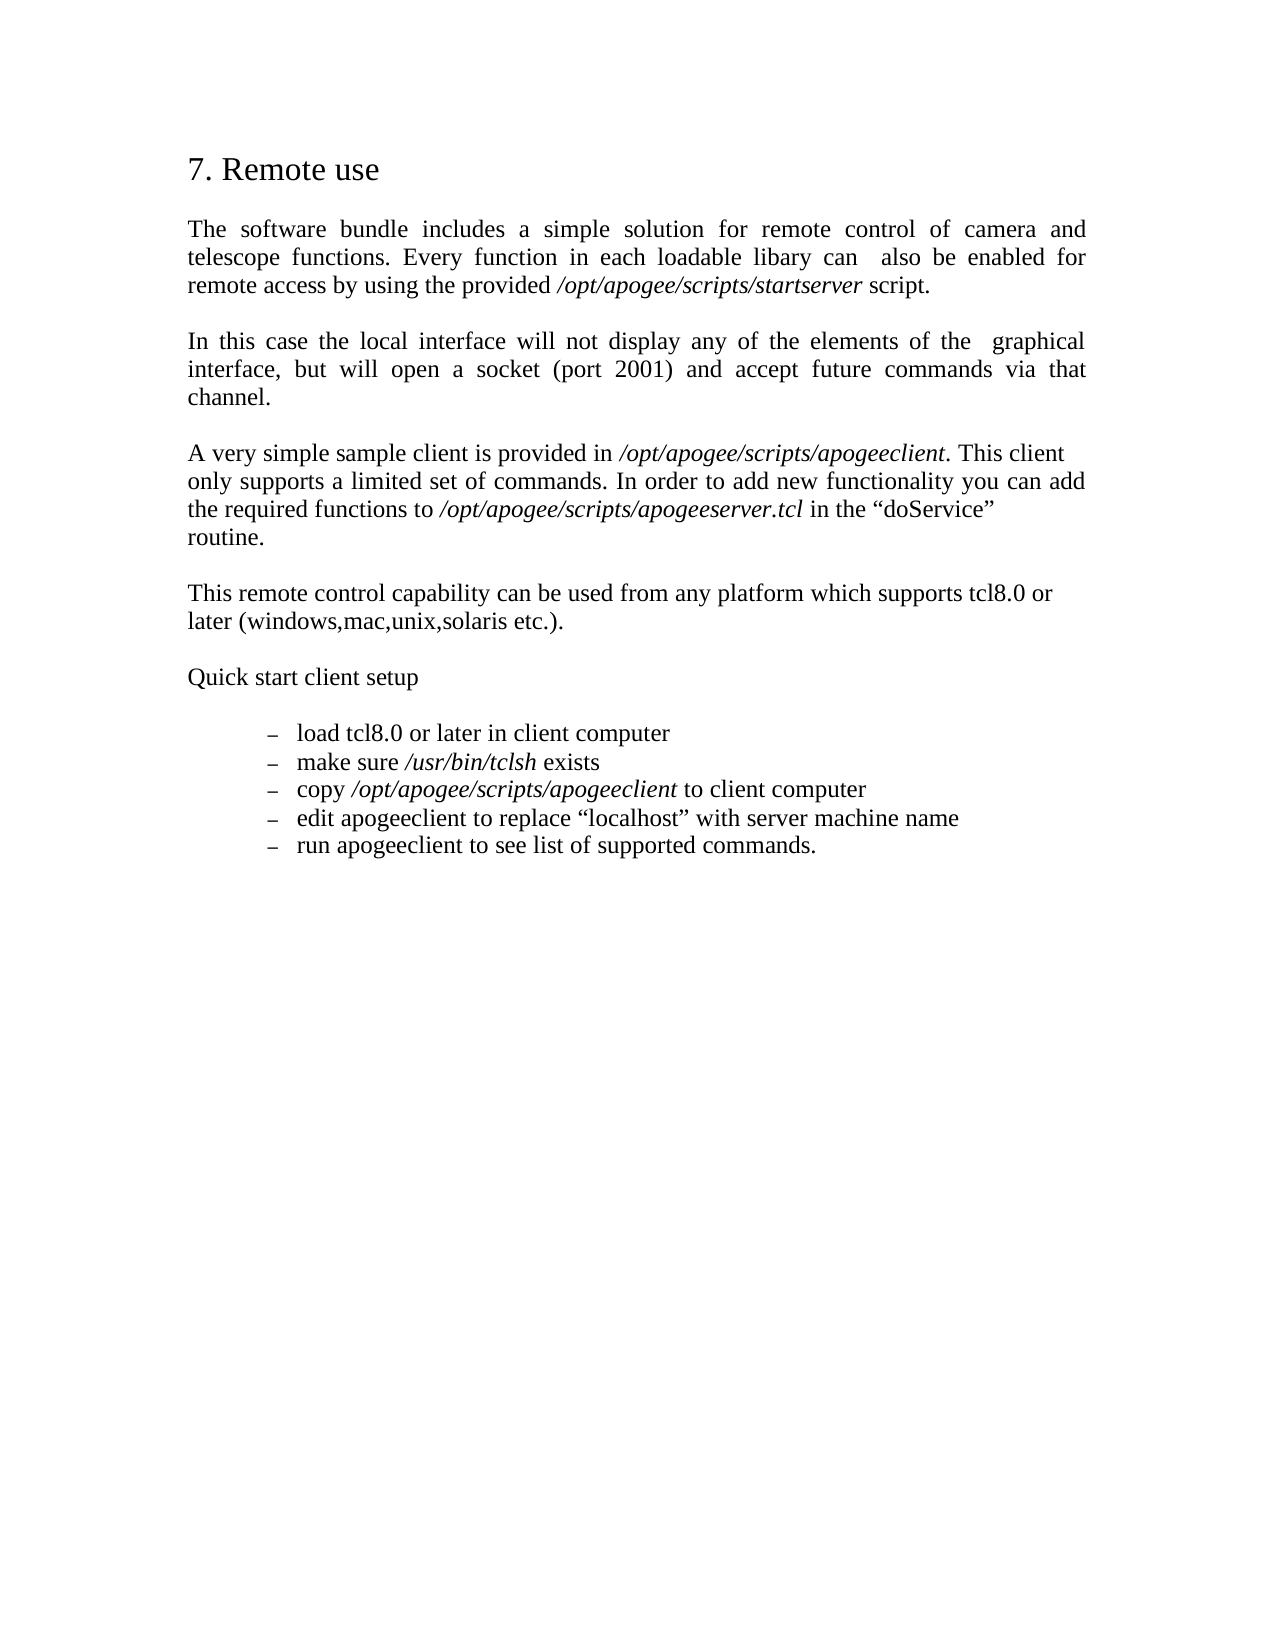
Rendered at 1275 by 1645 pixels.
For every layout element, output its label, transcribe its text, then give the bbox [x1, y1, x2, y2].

text later (windows,mac,unix,solaris etc.). [187, 607, 1087, 635]
text routine. [187, 523, 1087, 551]
text A very simple sample client is provided in /opt/apogee/scripts/apogeeclient. This client [187, 439, 1087, 467]
text The software bundle includes a simple solution for remote control of camera and telescope functions. Every function in each loadable libary can also be enabled for remote access by using the provided /opt/apogee/scripts/startserver script. [187, 215, 1087, 299]
list edit apogeeclient to replace “localhost” with server machine name [267, 803, 1087, 831]
text This remote control capability can be used from any platform which supports tcl8.0 or [187, 579, 1087, 607]
list run apogeeclient to see list of supported commands. [267, 831, 1087, 859]
list copy /opt/apogee/scripts/apogeeclient to client computer [267, 775, 1087, 803]
text Quick start client setup [187, 663, 1087, 691]
text 7. Remote use [187, 150, 1087, 187]
text In this case the local interface will not display any of the elements of the graphical interface, but will open a socket (port 2001) and accept future commands via that channel. [187, 327, 1087, 411]
text only supports a limited set of commands. In order to add new functionality you can add the required functions to /opt/apogee/scripts/apogeeserver.tcl in the “doService” [187, 467, 1087, 523]
list make sure /usr/bin/tclsh exists [267, 747, 1087, 775]
list load tcl8.0 or later in client computer [267, 719, 1087, 747]
